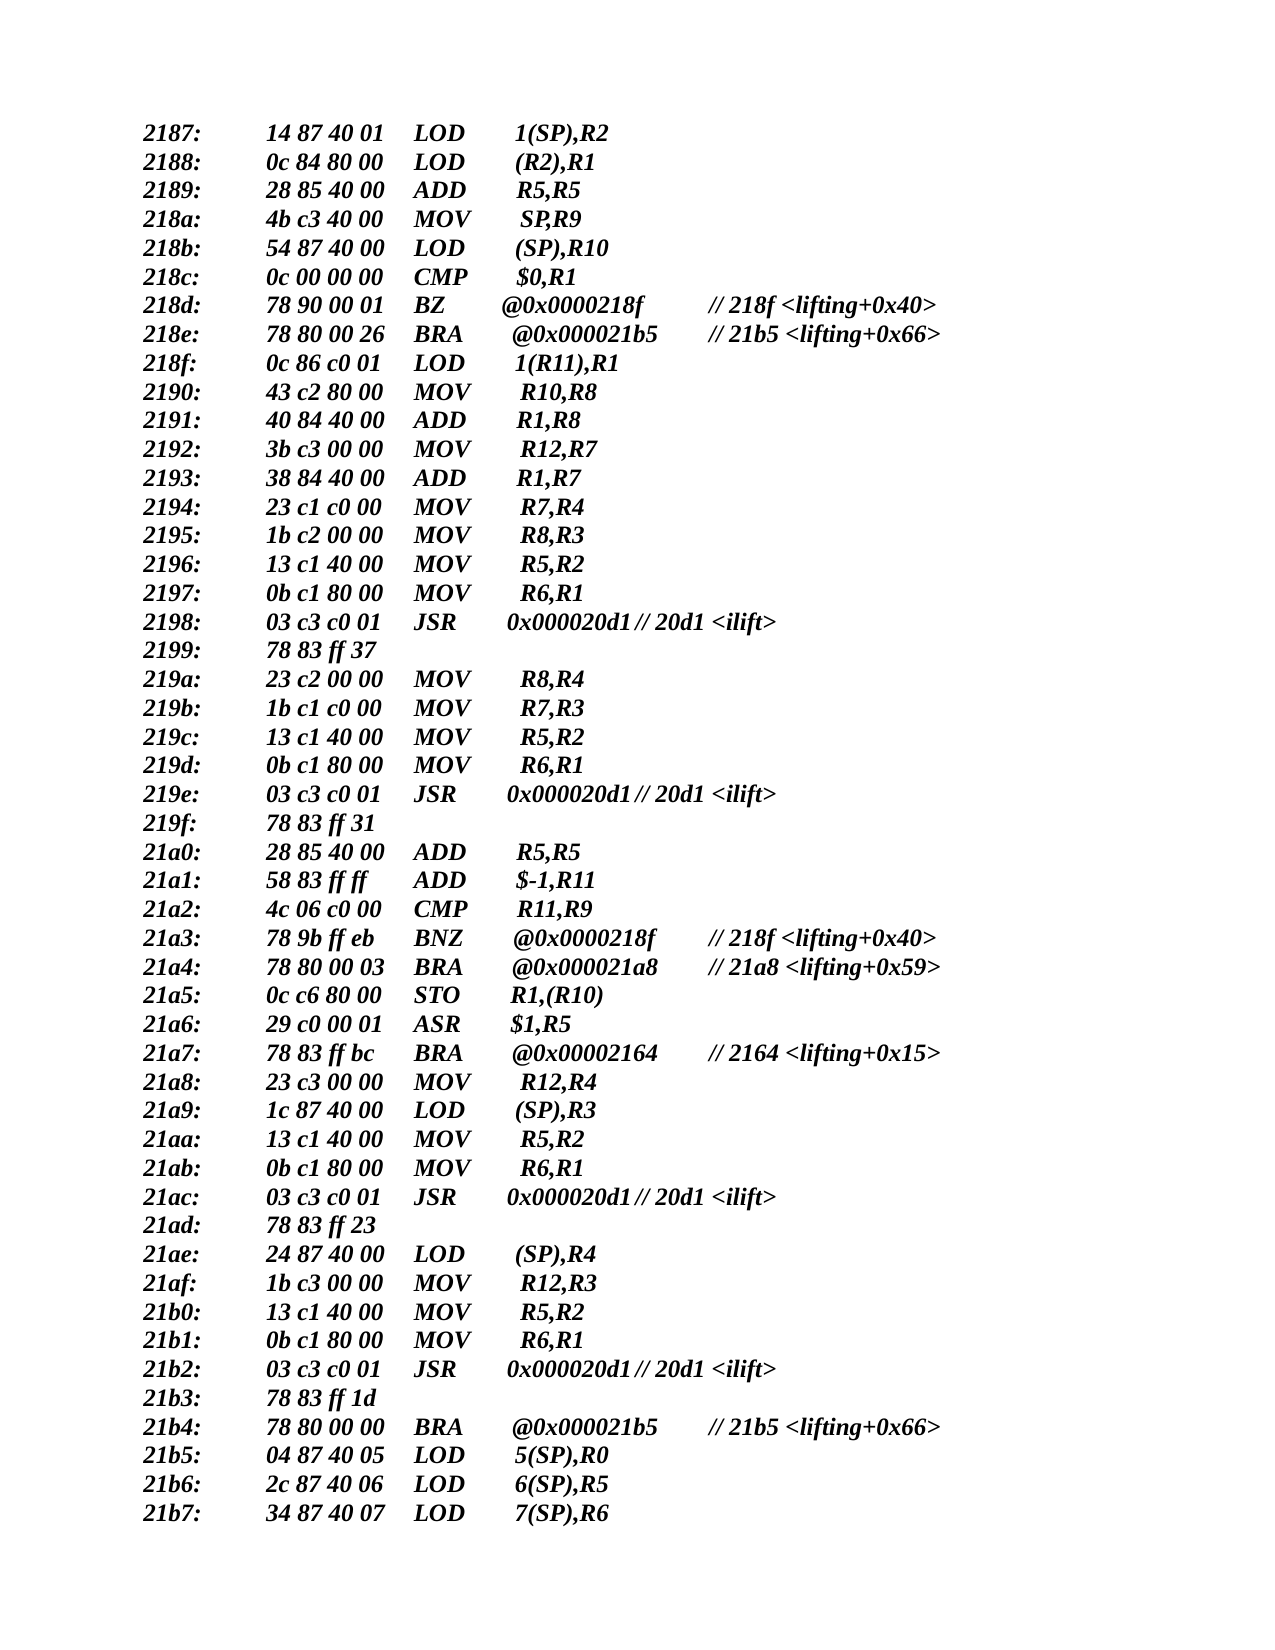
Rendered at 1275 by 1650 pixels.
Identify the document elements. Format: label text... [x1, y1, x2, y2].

text 21aa: 13 c1 40 00 MOV R5,R2 [118, 1124, 1157, 1153]
text 219b: 1b c1 c0 00 MOV R7,R3 [118, 693, 1157, 722]
text 2194: 23 c1 c0 00 MOV R7,R4 [118, 492, 1157, 521]
text 2199: 78 83 ff 37 [118, 636, 1157, 664]
text 21a3: 78 9b ff eb BNZ @0x0000218f // 218f <lifting+0x40> [118, 923, 1157, 952]
text 21a1: 58 83 ff ff ADD $-1,R11 [118, 866, 1157, 894]
text 21b4: 78 80 00 00 BRA @0x000021b5 // 21b5 <lifting+0x66> [118, 1412, 1157, 1441]
text 21b2: 03 c3 c0 01 JSR 0x000020d1 // 20d1 <ilift> [118, 1354, 1157, 1383]
text 21af: 1b c3 00 00 MOV R12,R3 [118, 1268, 1157, 1297]
text 2191: 40 84 40 00 ADD R1,R8 [118, 406, 1157, 434]
text 21b3: 78 83 ff 1d [118, 1383, 1157, 1412]
text 2196: 13 c1 40 00 MOV R5,R2 [118, 549, 1157, 578]
text 2189: 28 85 40 00 ADD R5,R5 [118, 176, 1157, 204]
text 2198: 03 c3 c0 01 JSR 0x000020d1 // 20d1 <ilift> [118, 607, 1157, 636]
text 219e: 03 c3 c0 01 JSR 0x000020d1 // 20d1 <ilift> [118, 779, 1157, 808]
text 21a0: 28 85 40 00 ADD R5,R5 [118, 837, 1157, 866]
text 2187: 14 87 40 01 LOD 1(SP),R2 [118, 118, 1157, 147]
text 21a5: 0c c6 80 00 STO R1,(R10) [118, 981, 1157, 1009]
text 219f: 78 83 ff 31 [118, 808, 1157, 837]
text 2193: 38 84 40 00 ADD R1,R7 [118, 463, 1157, 492]
text 2190: 43 c2 80 00 MOV R10,R8 [118, 377, 1157, 406]
text 21ac: 03 c3 c0 01 JSR 0x000020d1 // 20d1 <ilift> [118, 1182, 1157, 1211]
text 21b0: 13 c1 40 00 MOV R5,R2 [118, 1297, 1157, 1326]
text 21a2: 4c 06 c0 00 CMP R11,R9 [118, 894, 1157, 923]
text 219c: 13 c1 40 00 MOV R5,R2 [118, 722, 1157, 751]
text 2195: 1b c2 00 00 MOV R8,R3 [118, 521, 1157, 549]
text 21b1: 0b c1 80 00 MOV R6,R1 [118, 1326, 1157, 1354]
text 21a8: 23 c3 00 00 MOV R12,R4 [118, 1067, 1157, 1096]
text 218c: 0c 00 00 00 CMP $0,R1 [118, 262, 1157, 291]
text 21a6: 29 c0 00 01 ASR $1,R5 [118, 1009, 1157, 1038]
text 218b: 54 87 40 00 LOD (SP),R10 [118, 233, 1157, 262]
text 21b7: 34 87 40 07 LOD 7(SP),R6 [118, 1498, 1157, 1527]
text 219d: 0b c1 80 00 MOV R6,R1 [118, 751, 1157, 779]
text 218e: 78 80 00 26 BRA @0x000021b5 // 21b5 <lifting+0x66> [118, 319, 1157, 348]
text 2192: 3b c3 00 00 MOV R12,R7 [118, 434, 1157, 463]
text 21a7: 78 83 ff bc BRA @0x00002164 // 2164 <lifting+0x15> [118, 1038, 1157, 1067]
text 218d: 78 90 00 01 BZ @0x0000218f // 218f <lifting+0x40> [118, 291, 1157, 319]
text 21b5: 04 87 40 05 LOD 5(SP),R0 [118, 1441, 1157, 1469]
text 21a9: 1c 87 40 00 LOD (SP),R3 [118, 1096, 1157, 1124]
text 2197: 0b c1 80 00 MOV R6,R1 [118, 578, 1157, 607]
text 2188: 0c 84 80 00 LOD (R2),R1 [118, 147, 1157, 176]
text 21ab: 0b c1 80 00 MOV R6,R1 [118, 1153, 1157, 1182]
text 218f: 0c 86 c0 01 LOD 1(R11),R1 [118, 348, 1157, 377]
text 219a: 23 c2 00 00 MOV R8,R4 [118, 664, 1157, 693]
text 21ad: 78 83 ff 23 [118, 1211, 1157, 1239]
text 218a: 4b c3 40 00 MOV SP,R9 [118, 204, 1157, 233]
text 21ae: 24 87 40 00 LOD (SP),R4 [118, 1239, 1157, 1268]
text 21b6: 2c 87 40 06 LOD 6(SP),R5 [118, 1469, 1157, 1498]
text 21a4: 78 80 00 03 BRA @0x000021a8 // 21a8 <lifting+0x59> [118, 952, 1157, 981]
